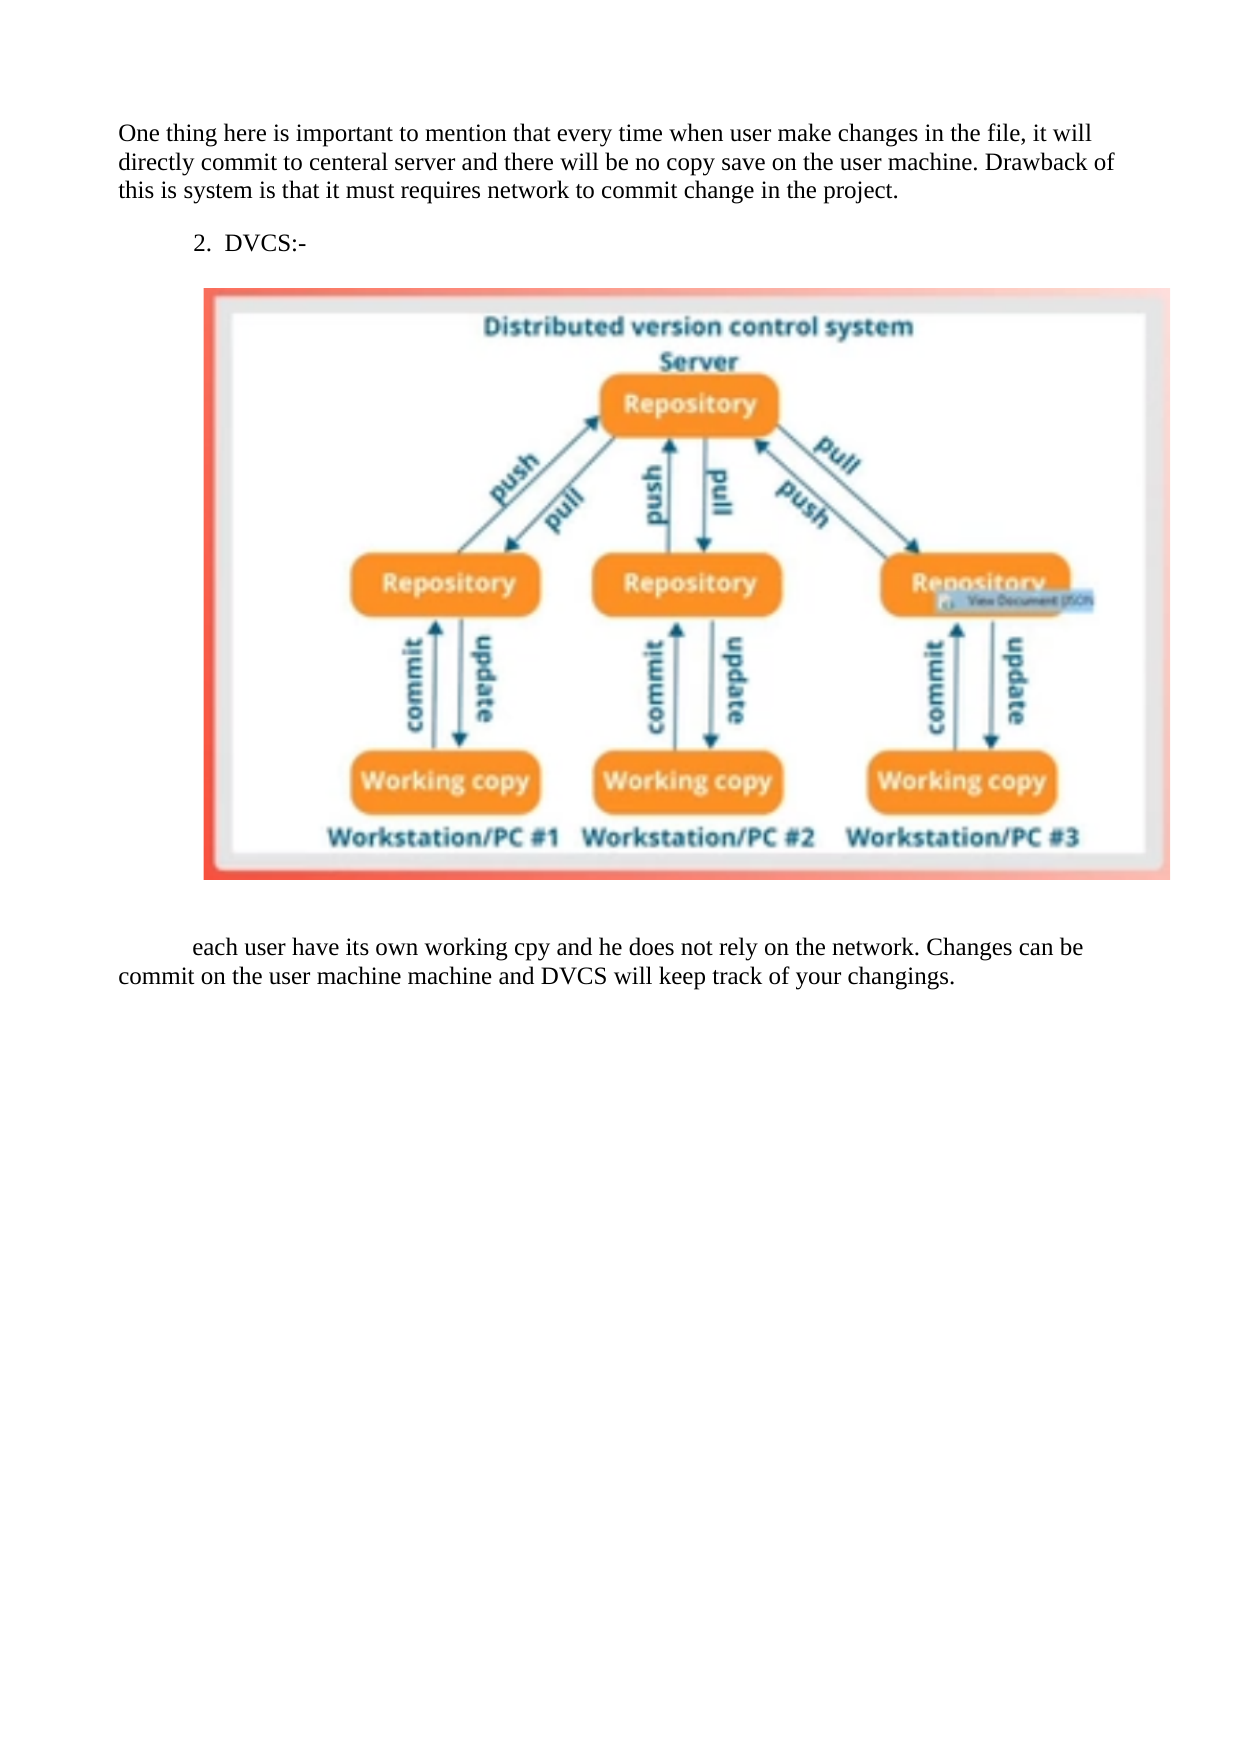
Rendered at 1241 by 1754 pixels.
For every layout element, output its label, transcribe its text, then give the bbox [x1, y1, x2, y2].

picture [203, 288, 1171, 880]
text each user have its own working cpy and he does not rely on the network. Changes can be commit on the user machine machine and DVCS will keep track of your changings. [118, 932, 1122, 990]
text One thing here is important to mention that every time when user make changes in the file, it will directly commit to centeral server and there will be no copy save on the user machine. Drawback of this is system is that it must requires network to commit change in the project. [118, 118, 1122, 204]
list 2. DVCS:- [156, 228, 1122, 257]
